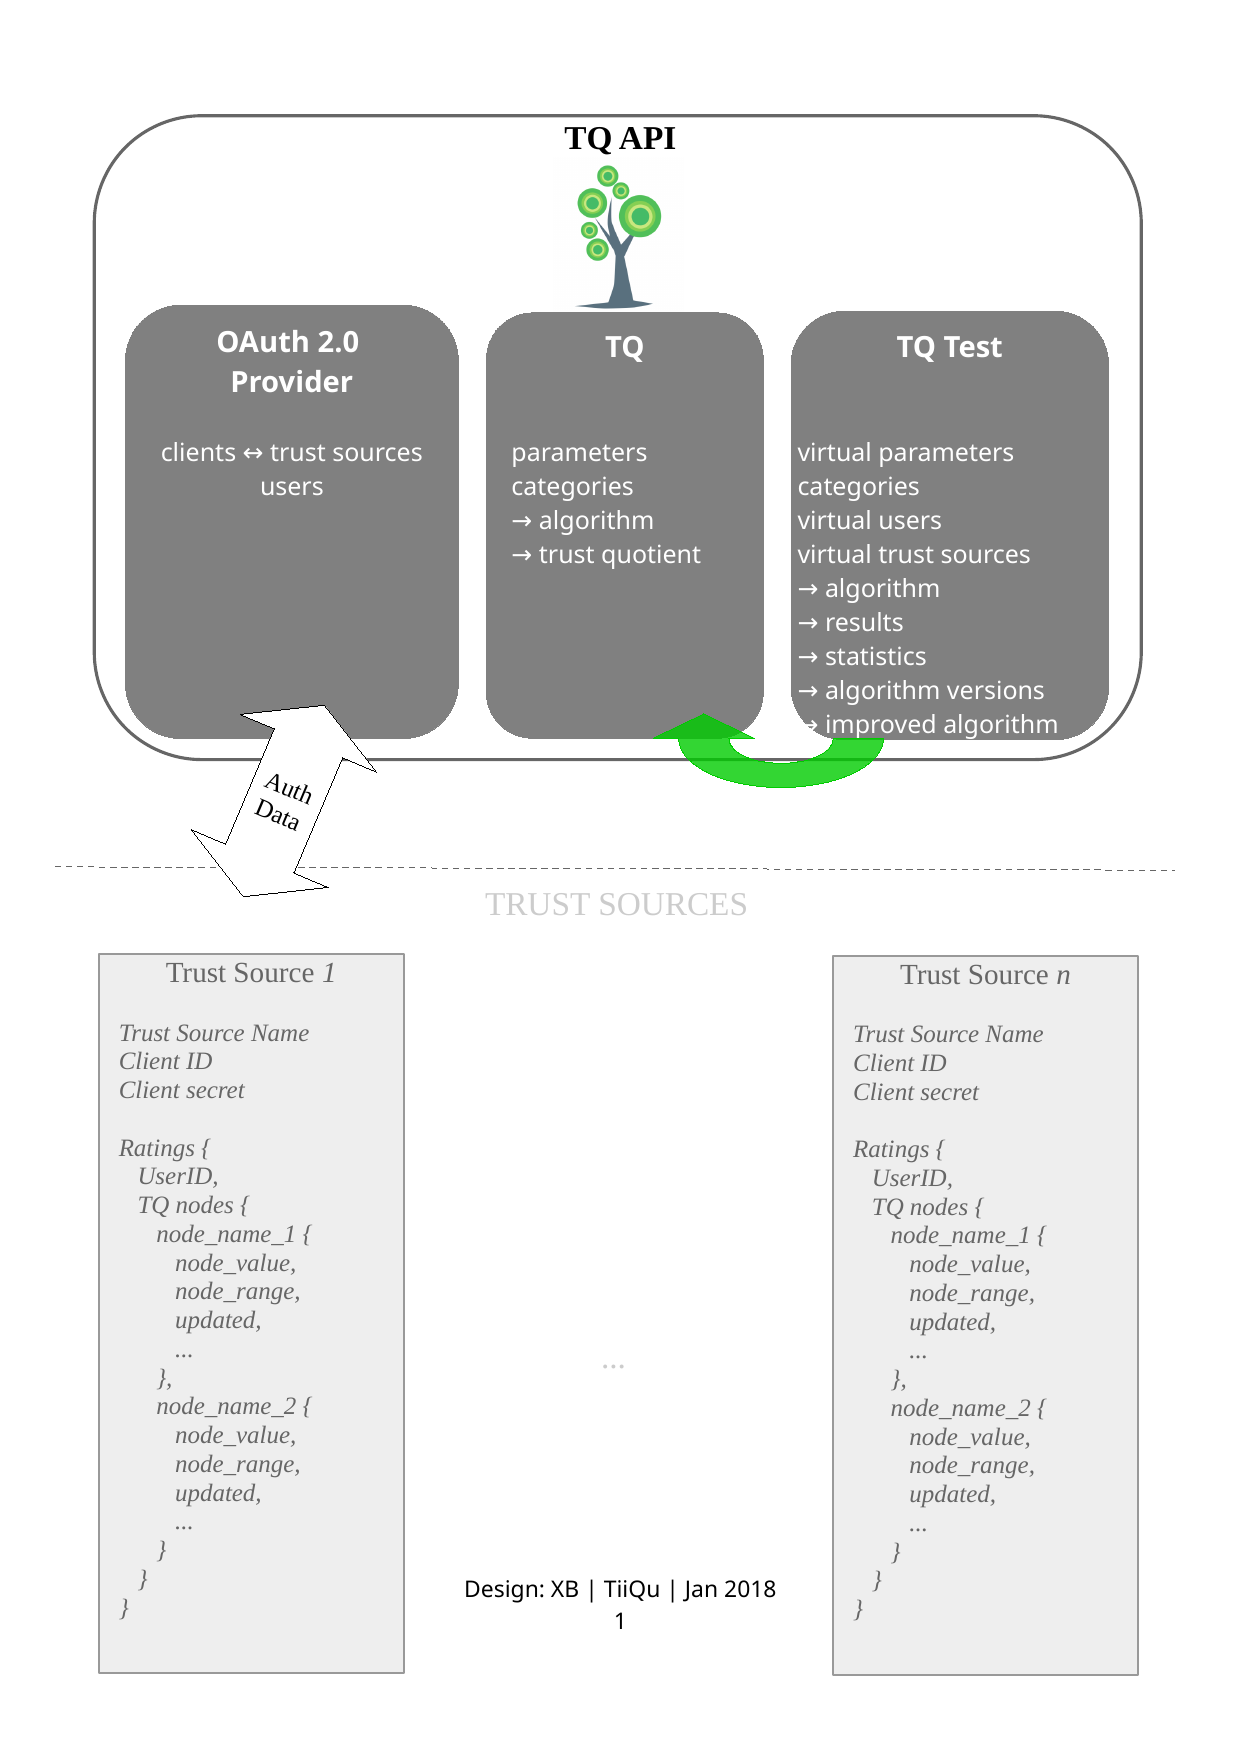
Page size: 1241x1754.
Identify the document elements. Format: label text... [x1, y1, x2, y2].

text TQ API [121, 118, 1114, 156]
picture [552, 157, 684, 312]
text [1066, 118, 1122, 156]
text [118, 118, 169, 152]
